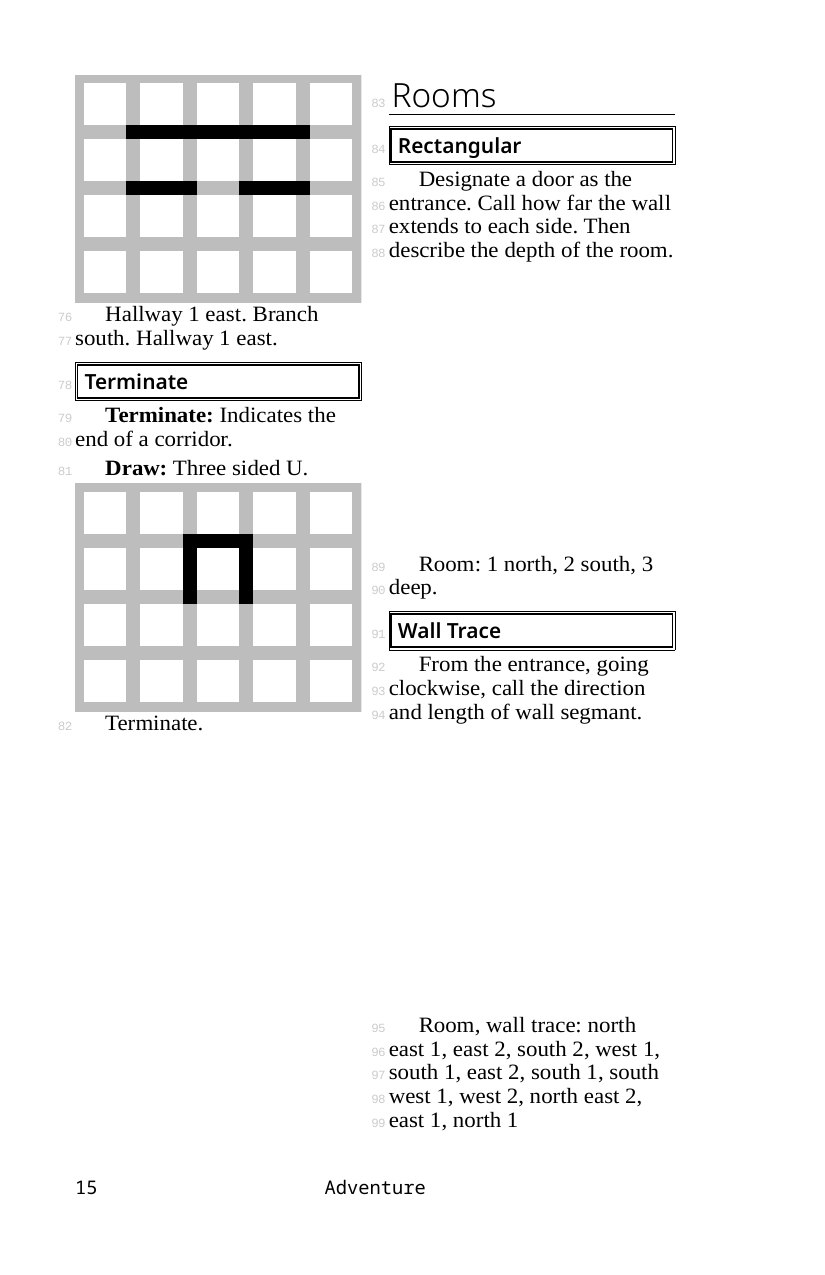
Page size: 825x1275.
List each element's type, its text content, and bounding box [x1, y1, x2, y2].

text Designate a door as the entrance. Call how far the wall extends to each side. Then describe the depth of the room. [388, 168, 675, 262]
text Room, wall trace: north east 1, east 2, south 2, west 1, south 1, east 2, south 1, south west 1, west 2, north east 2, east 1, north 1 [388, 730, 675, 1132]
picture [75, 483, 362, 712]
picture [75, 75, 362, 303]
subtitle Rectangular [392, 130, 672, 161]
subtitle Wall trace [392, 615, 672, 646]
text Terminate. [75, 712, 362, 735]
text Hallway 1 east. Branch south. Hallway 1 east. [75, 303, 362, 350]
text From the entrance, going clockwise, call the direction and length of wall segmant. [388, 653, 675, 724]
text Draw: Three sided U. [75, 457, 362, 481]
text Terminate: Indicates the end of a corridor. [75, 403, 362, 451]
text Room: 1 north, 2 south, 3 deep. [388, 268, 675, 599]
subtitle Rooms [388, 75, 675, 114]
